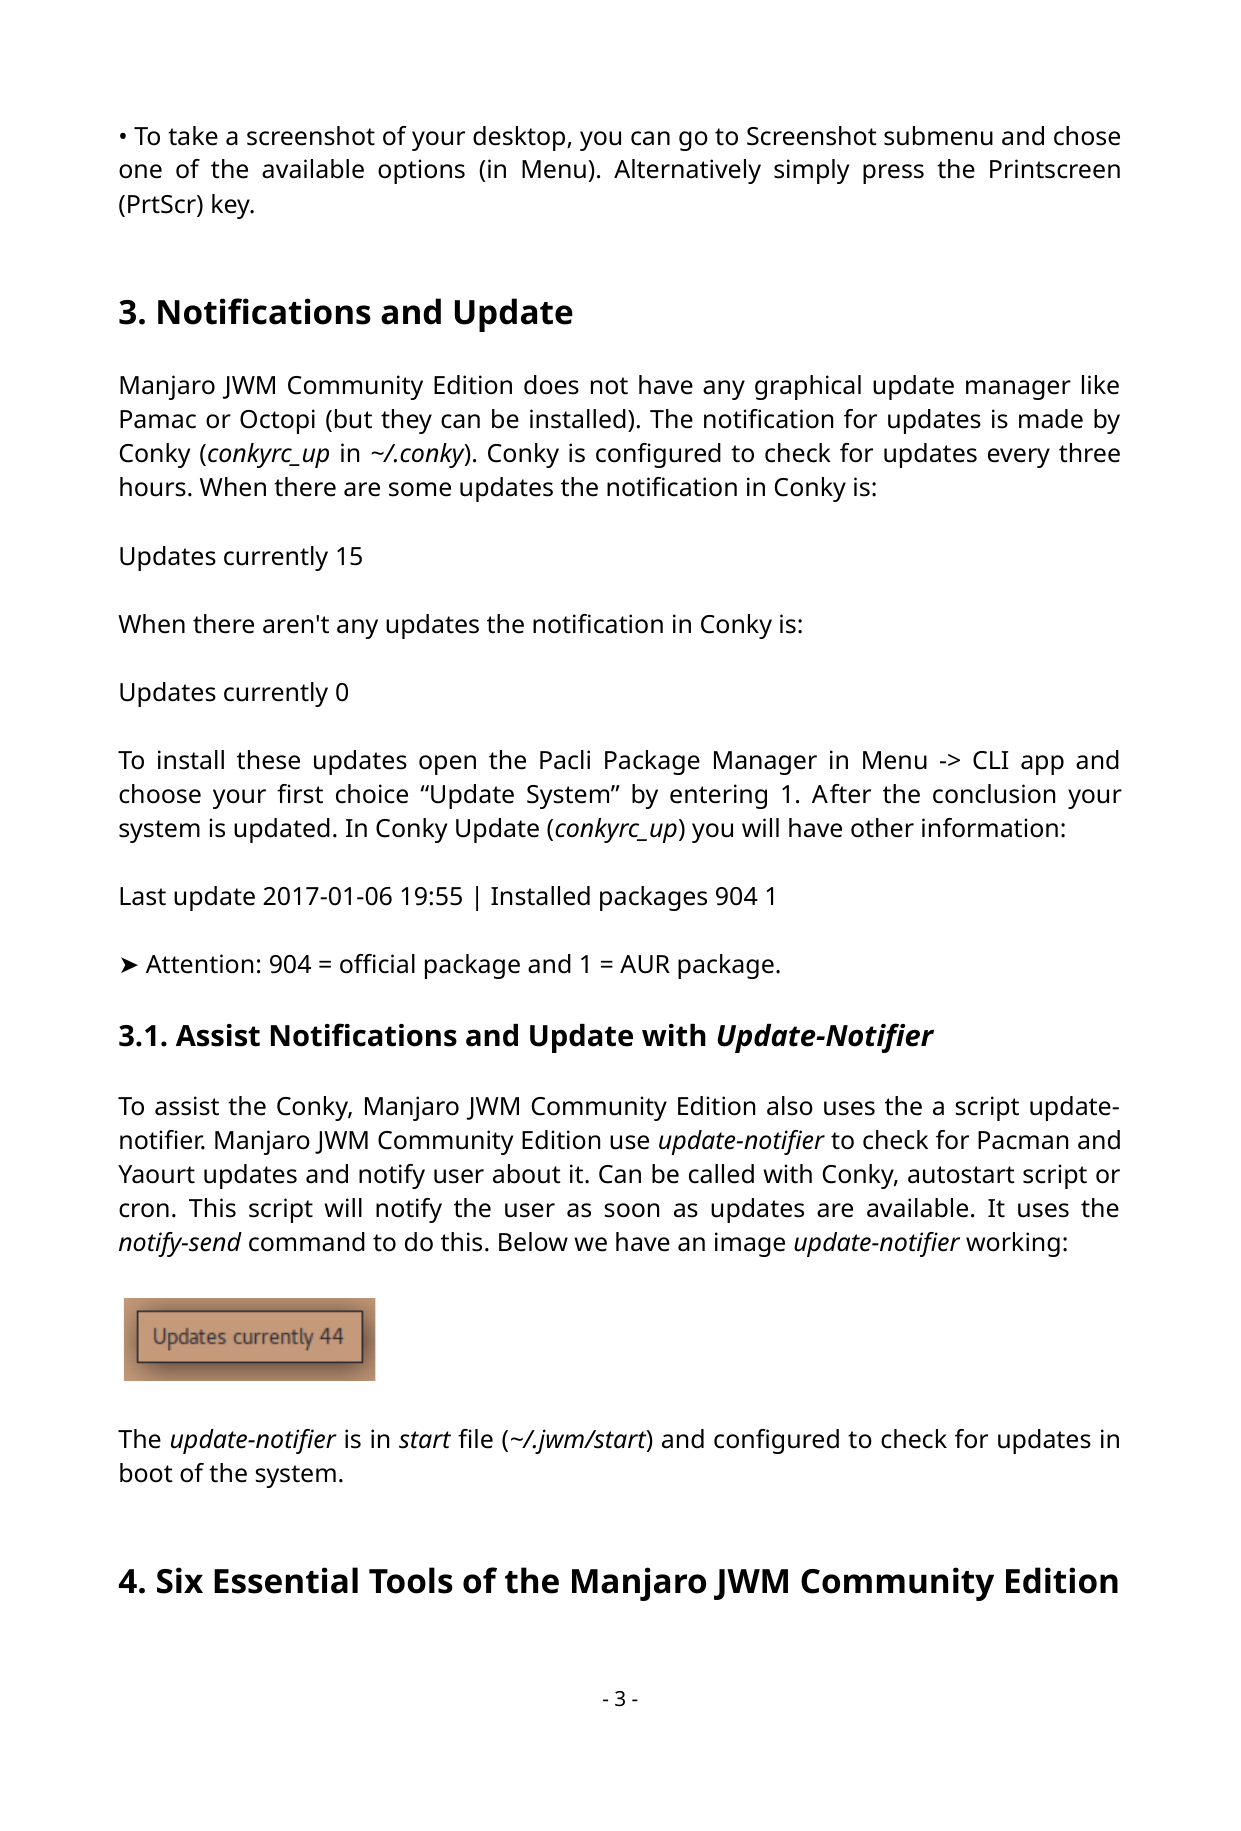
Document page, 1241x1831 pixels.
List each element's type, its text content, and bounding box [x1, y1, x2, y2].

text To install these updates open the Pacli Package Manager in Menu -> CLI app and choose your first choice “Update System” by entering 1. After the conclusion your system is updated. In Conky Update (conkyrc_up) you will have other information: [118, 743, 1122, 845]
subtitle 3.1. Assist Notifications and Update with Update-Notifier [118, 1015, 1122, 1055]
subtitle 3. Notifications and Update [118, 288, 1122, 334]
subtitle 4. Six Essential Tools of the Manjaro JWM Community Edition [118, 1558, 1122, 1603]
text Updates currently 15 [118, 538, 1122, 572]
text The update-notifier is in start file (~/.jwm/start) and configured to check for updates in boot of the system. [118, 1422, 1122, 1490]
text When there aren't any updates the notification in Conky is: [118, 572, 1122, 640]
text To assist the Conky, Manjaro JWM Community Edition also uses the a script update-notifier. Manjaro JWM Community Edition use update-notifier to check for Pacman and Yaourt updates and notify user about it. Can be called with Conky, autostart script or cron. This script will notify the user as soon as updates are available. It uses the notify-send command to do this. Below we have an image update-notifier working: [118, 1089, 1122, 1259]
table_header [118, 1293, 1122, 1388]
text Updates currently 0 [118, 674, 1122, 708]
text • To take a screenshot of your desktop, you can go to Screenshot submenu and chose one of the available options (in Menu). Alternatively simply press the Printscreen (PrtScr) key. [118, 118, 1122, 220]
text ➤ Attention: 904 = official package and 1 = AUR package. [118, 947, 1122, 981]
text Manjaro JWM Community Edition does not have any graphical update manager like Pamac or Octopi (but they can be installed). The notification for updates is made by Conky (conkyrc_up in ~/.conky). Conky is configured to check for updates every three hours. When there are some updates the notification in Conky is: [118, 368, 1122, 504]
text Last update 2017-01-06 19:55 | Installed packages 904 1 [118, 879, 1122, 913]
picture [123, 1298, 376, 1381]
